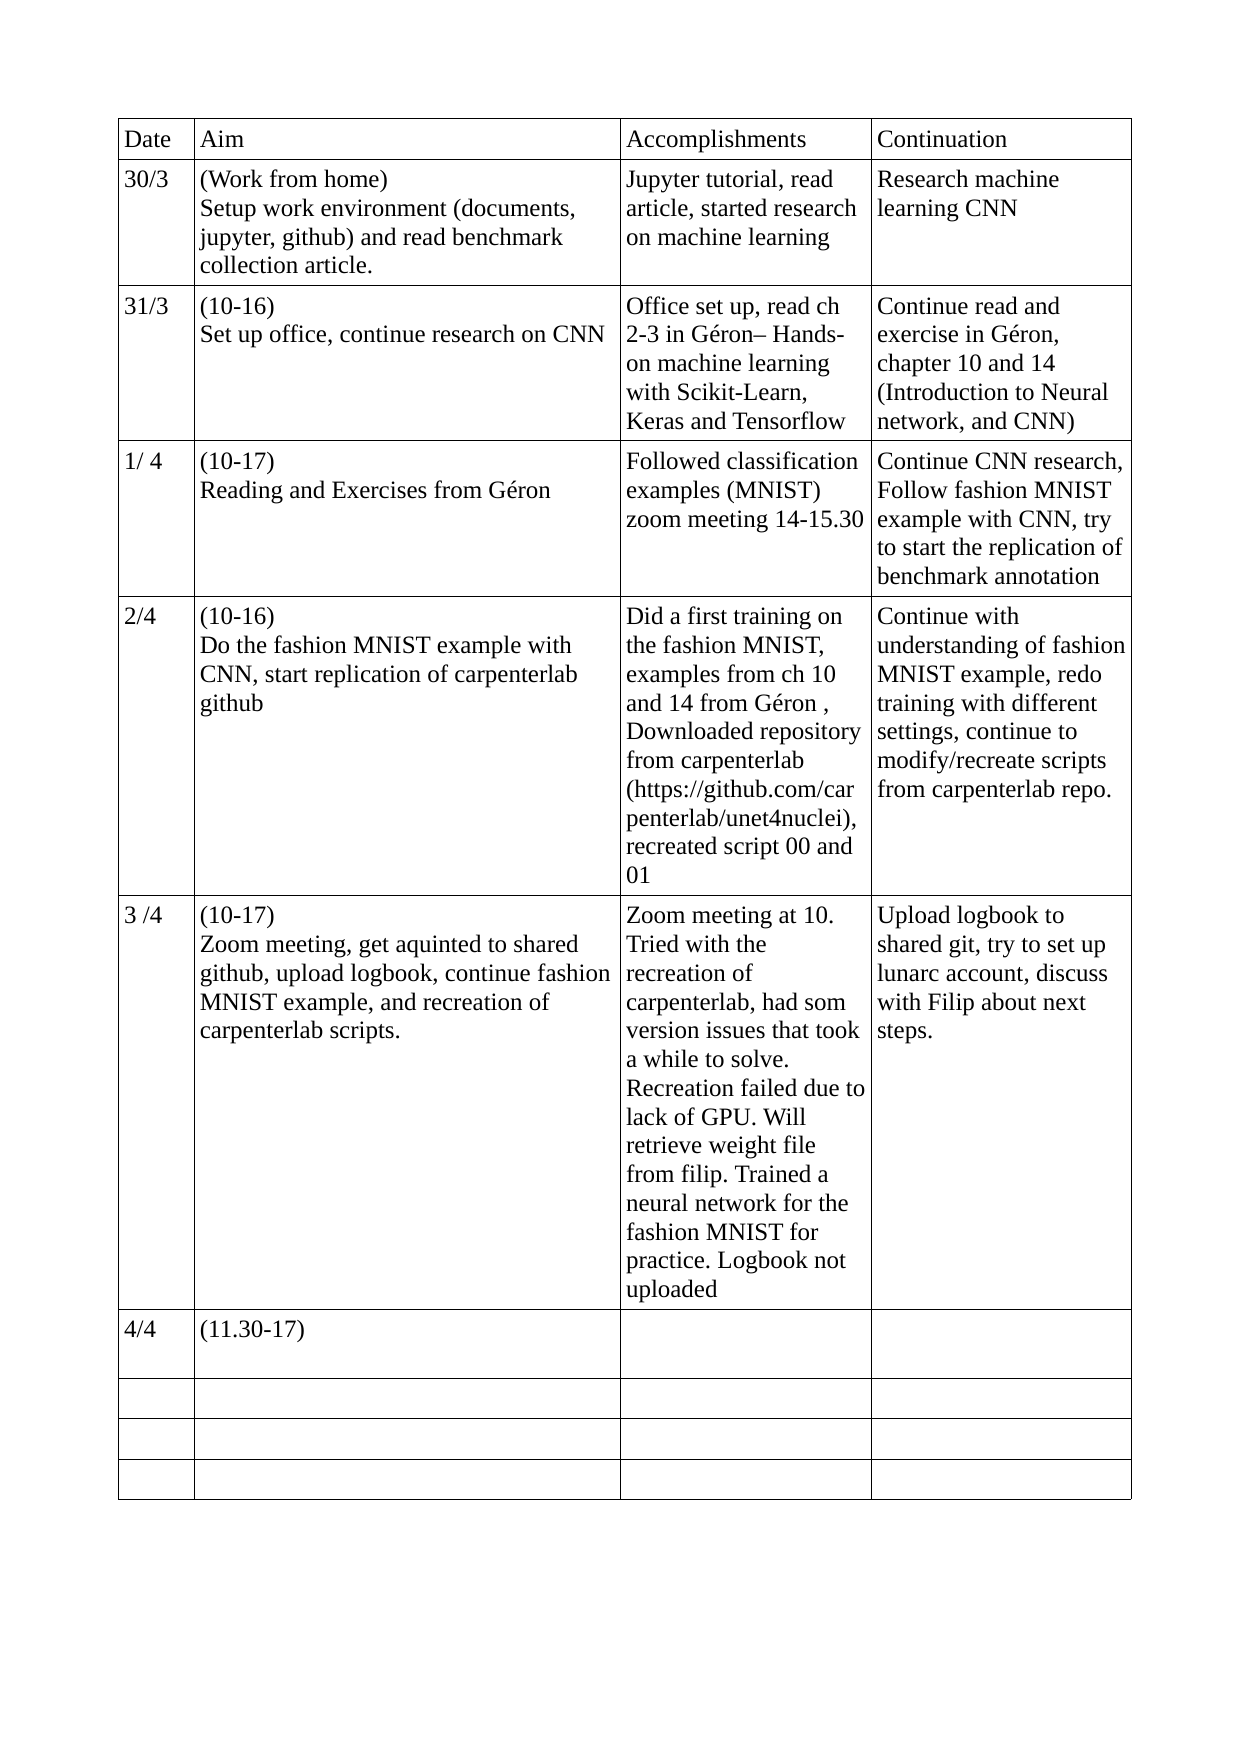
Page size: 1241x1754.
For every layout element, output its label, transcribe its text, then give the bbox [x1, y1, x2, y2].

table_cell [621, 1460, 871, 1499]
table_cell [872, 1460, 1131, 1499]
table_cell (10-17) Zoom meeting, get aquinted to shared github, upload logbook, continue fashion MNIST example, and recreation of carpenterlab scripts. [195, 896, 620, 1309]
table_cell Continue read and exercise in Géron, chapter 10 and 14 (Introduction to Neural network, and CNN) [872, 286, 1131, 440]
table_cell 30/3 [119, 160, 194, 285]
table_cell Followed classification examples (MNIST) zoom meeting 14-15.30 [621, 441, 871, 596]
table_cell [195, 1460, 620, 1499]
table_cell [119, 1419, 194, 1458]
table_header Continuation [872, 119, 1131, 158]
table_cell [872, 1310, 1131, 1378]
table_header Accomplishments [621, 119, 871, 158]
table_cell Upload logbook to shared git, try to set up lunarc account, discuss with Filip about next steps. [872, 896, 1131, 1309]
table_cell Continue CNN research, Follow fashion MNIST example with CNN, try to start the replication of benchmark annotation [872, 441, 1131, 596]
table_cell 31/3 [119, 286, 194, 440]
table_cell [119, 1460, 194, 1499]
table_header Date [119, 119, 194, 158]
table_cell (10-17) Reading and Exercises from Géron [195, 441, 620, 596]
table_cell [621, 1419, 871, 1458]
table_cell Zoom meeting at 10. Tried with the recreation of carpenterlab, had som version issues that took a while to solve. Recreation failed due to lack of GPU. Will retrieve weight file from filip. Trained a neural network for the fashion MNIST for practice. Logbook not uploaded [621, 896, 871, 1309]
table_header Aim [195, 119, 620, 158]
table_cell (Work from home) Setup work environment (documents, jupyter, github) and read benchmark collection article. [195, 160, 620, 285]
table_cell Did a first training on the fashion MNIST, examples from ch 10 and 14 from Géron , Downloaded repository from carpenterlab (https://github.com/carpenterlab/unet4nuclei), recreated script 00 and 01 [621, 597, 871, 895]
table_cell [195, 1379, 620, 1418]
table_cell 2/4 [119, 597, 194, 895]
table_cell Research machine learning CNN [872, 160, 1131, 285]
table_cell [872, 1379, 1131, 1418]
table_cell 1/ 4 [119, 441, 194, 596]
table_cell Jupyter tutorial, read article, started research on machine learning [621, 160, 871, 285]
table_cell (10-16) Set up office, continue research on CNN [195, 286, 620, 440]
table_cell [119, 1379, 194, 1418]
table_cell (10-16) Do the fashion MNIST example with CNN, start replication of carpenterlab github [195, 597, 620, 895]
table_cell [872, 1419, 1131, 1458]
table_cell (11.30-17) [195, 1310, 620, 1378]
table_cell Continue with understanding of fashion MNIST example, redo training with different settings, continue to modify/recreate scripts from carpenterlab repo. [872, 597, 1131, 895]
table_cell [195, 1419, 620, 1458]
table_cell [621, 1379, 871, 1418]
table_cell 3 /4 [119, 896, 194, 1309]
table_cell Office set up, read ch 2-3 in Géron– Hands-on machine learning with Scikit-Learn, Keras and Tensorflow [621, 286, 871, 440]
table_cell [621, 1310, 871, 1378]
table_cell 4/4 [119, 1310, 194, 1378]
